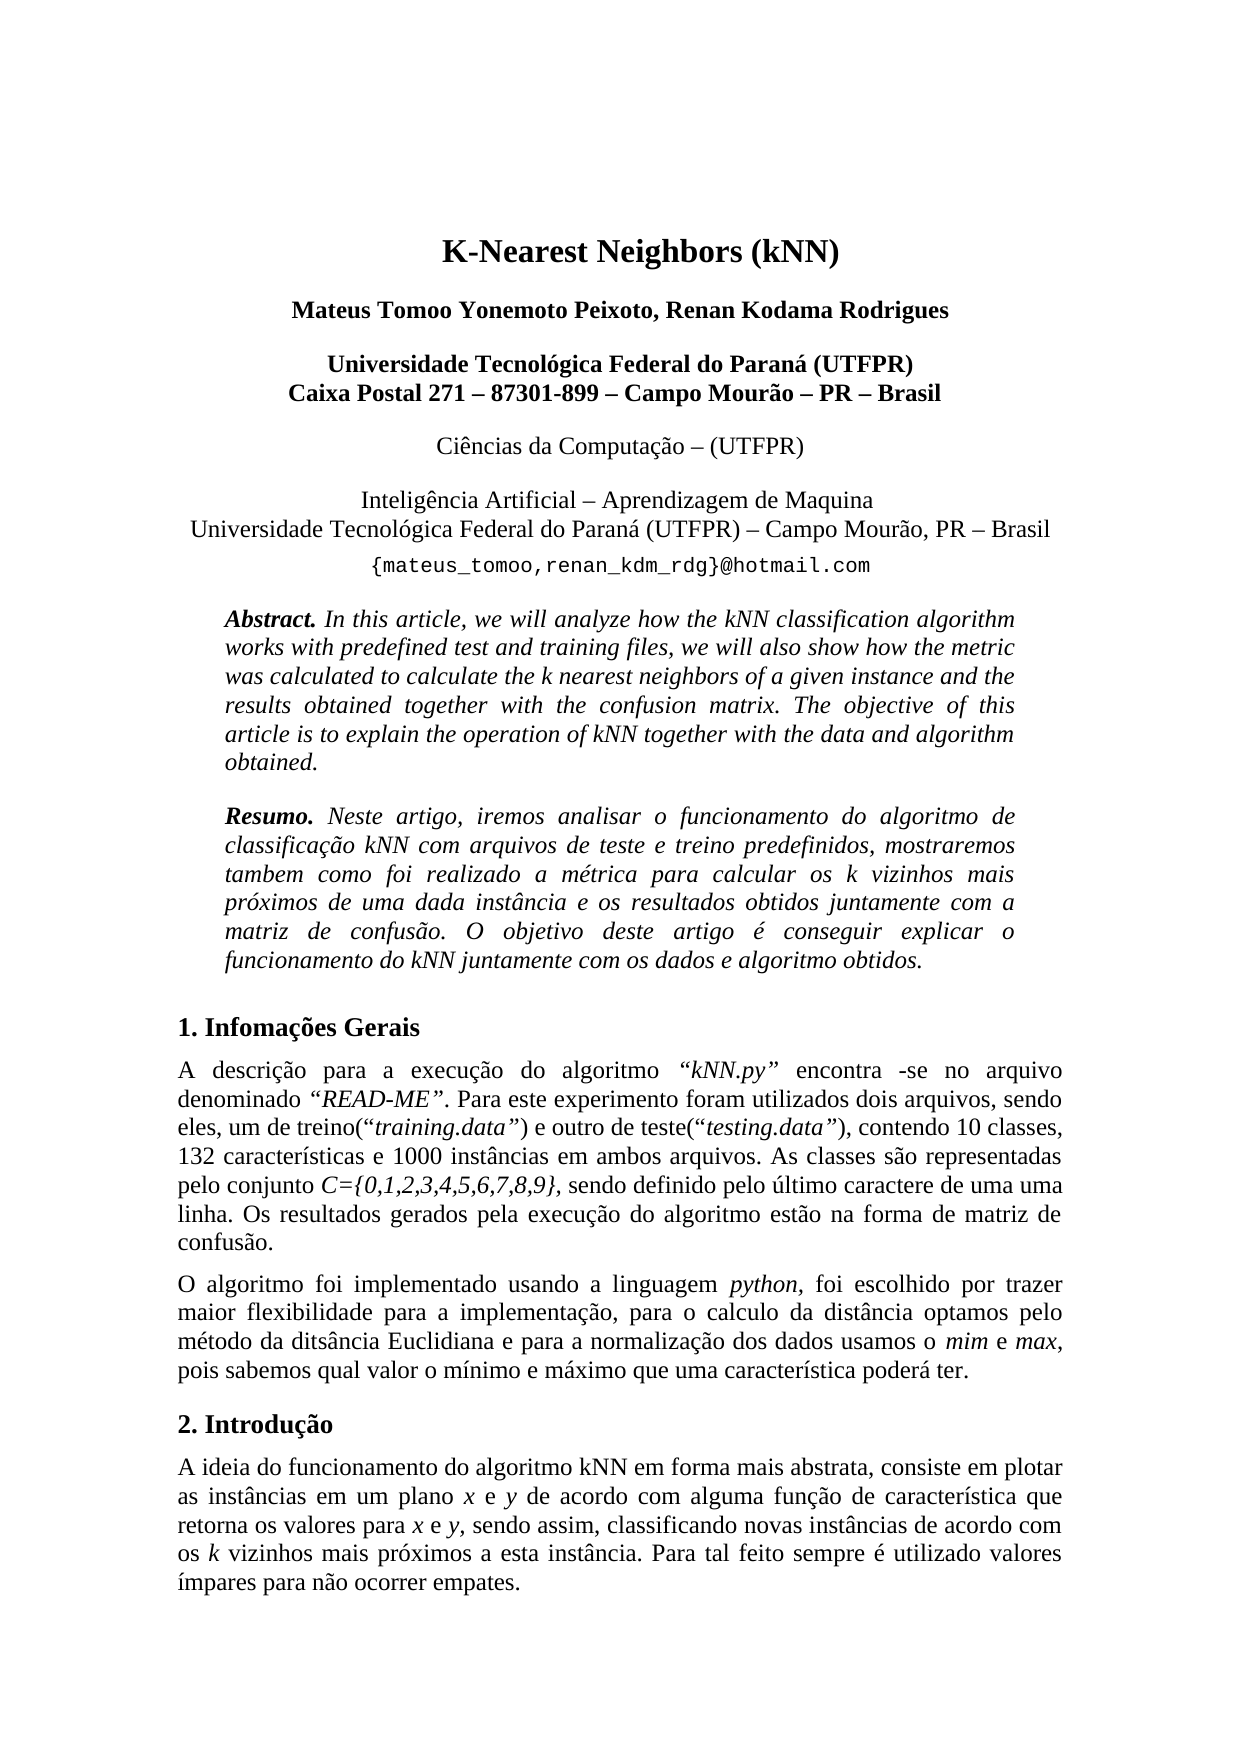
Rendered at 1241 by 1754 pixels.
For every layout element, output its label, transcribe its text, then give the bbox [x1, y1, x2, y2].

text A descrição para a execução do algoritmo “kNN.py” encontra -se no arquivo denominado “READ-ME”. Para este experimento foram utilizados dois arquivos, sendo eles, um de treino(“training.data”) e outro de teste(“testing.data”), contendo 10 classes, 132 características e 1000 instâncias em ambos arquivos. As classes são representadas pelo conjunto C={0,1,2,3,4,5,6,7,8,9}, sendo definido pelo último caractere de uma uma linha. Os resultados gerados pela execução do algoritmo estão na forma de matriz de confusão. [177, 1055, 1063, 1256]
text O algoritmo foi implementado usando a linguagem python, foi escolhido por trazer maior flexibilidade para a implementação, para o calculo da distância optamos pelo método da ditsância Euclidiana e para a normalização dos dados usamos o mim e max, pois sabemos qual valor o mínimo e máximo que uma característica poderá ter. [177, 1269, 1063, 1384]
text Mateus Tomoo Yonemoto Peixoto, Renan Kodama Rodrigues [177, 295, 1063, 324]
text Ciências da Computação – (UTFPR) [177, 431, 1063, 460]
text {mateus_tomoo,renan_kdm_rdg}@hotmail.com [177, 555, 1063, 579]
text Resumo. Neste artigo, iremos analisar o funcionamento do algoritmo de classificação kNN com arquivos de teste e treino predefinidos, mostraremos tambem como foi realizado a métrica para calcular os k vizinhos mais próximos de uma dada instância e os resultados obtidos juntamente com a matriz de confusão. O objetivo deste artigo é conseguir explicar o funcionamento do kNN juntamente com os dados e algoritmo obtidos. [224, 801, 1016, 974]
text Universidade Tecnológica Federal do Paraná (UTFPR) Caixa Postal 271 – 87301-899 – Campo Mourão – PR – Brasil [177, 349, 1063, 406]
subtitle 2. Introdução [177, 1409, 1063, 1440]
subtitle 1. Infomações Gerais [177, 1011, 1063, 1042]
text Abstract. In this article, we will analyze how the kNN classification algorithm works with predefined test and training files, we will also show how the metric was calculated to calculate the k nearest neighbors of a given instance and the results obtained together with the confusion matrix. The objective of this article is to explain the operation of kNN together with the data and algorithm obtained. [224, 604, 1016, 776]
text Inteligência Artificial – Aprendizagem de Maquina Universidade Tecnológica Federal do Paraná (UTFPR) – Campo Mourão, PR – Brasil [177, 485, 1063, 543]
text A ideia do funcionamento do algoritmo kNN em forma mais abstrata, consiste em plotar as instâncias em um plano x e y de acordo com alguma função de característica que retorna os valores para x e y, sendo assim, classificando novas instâncias de acordo com os k vizinhos mais próximos a esta instância. Para tal feito sempre é utilizado valores ímpares para não ocorrer empates. [177, 1452, 1063, 1596]
subtitle K-Nearest Neighbors (kNN) [177, 232, 1063, 270]
